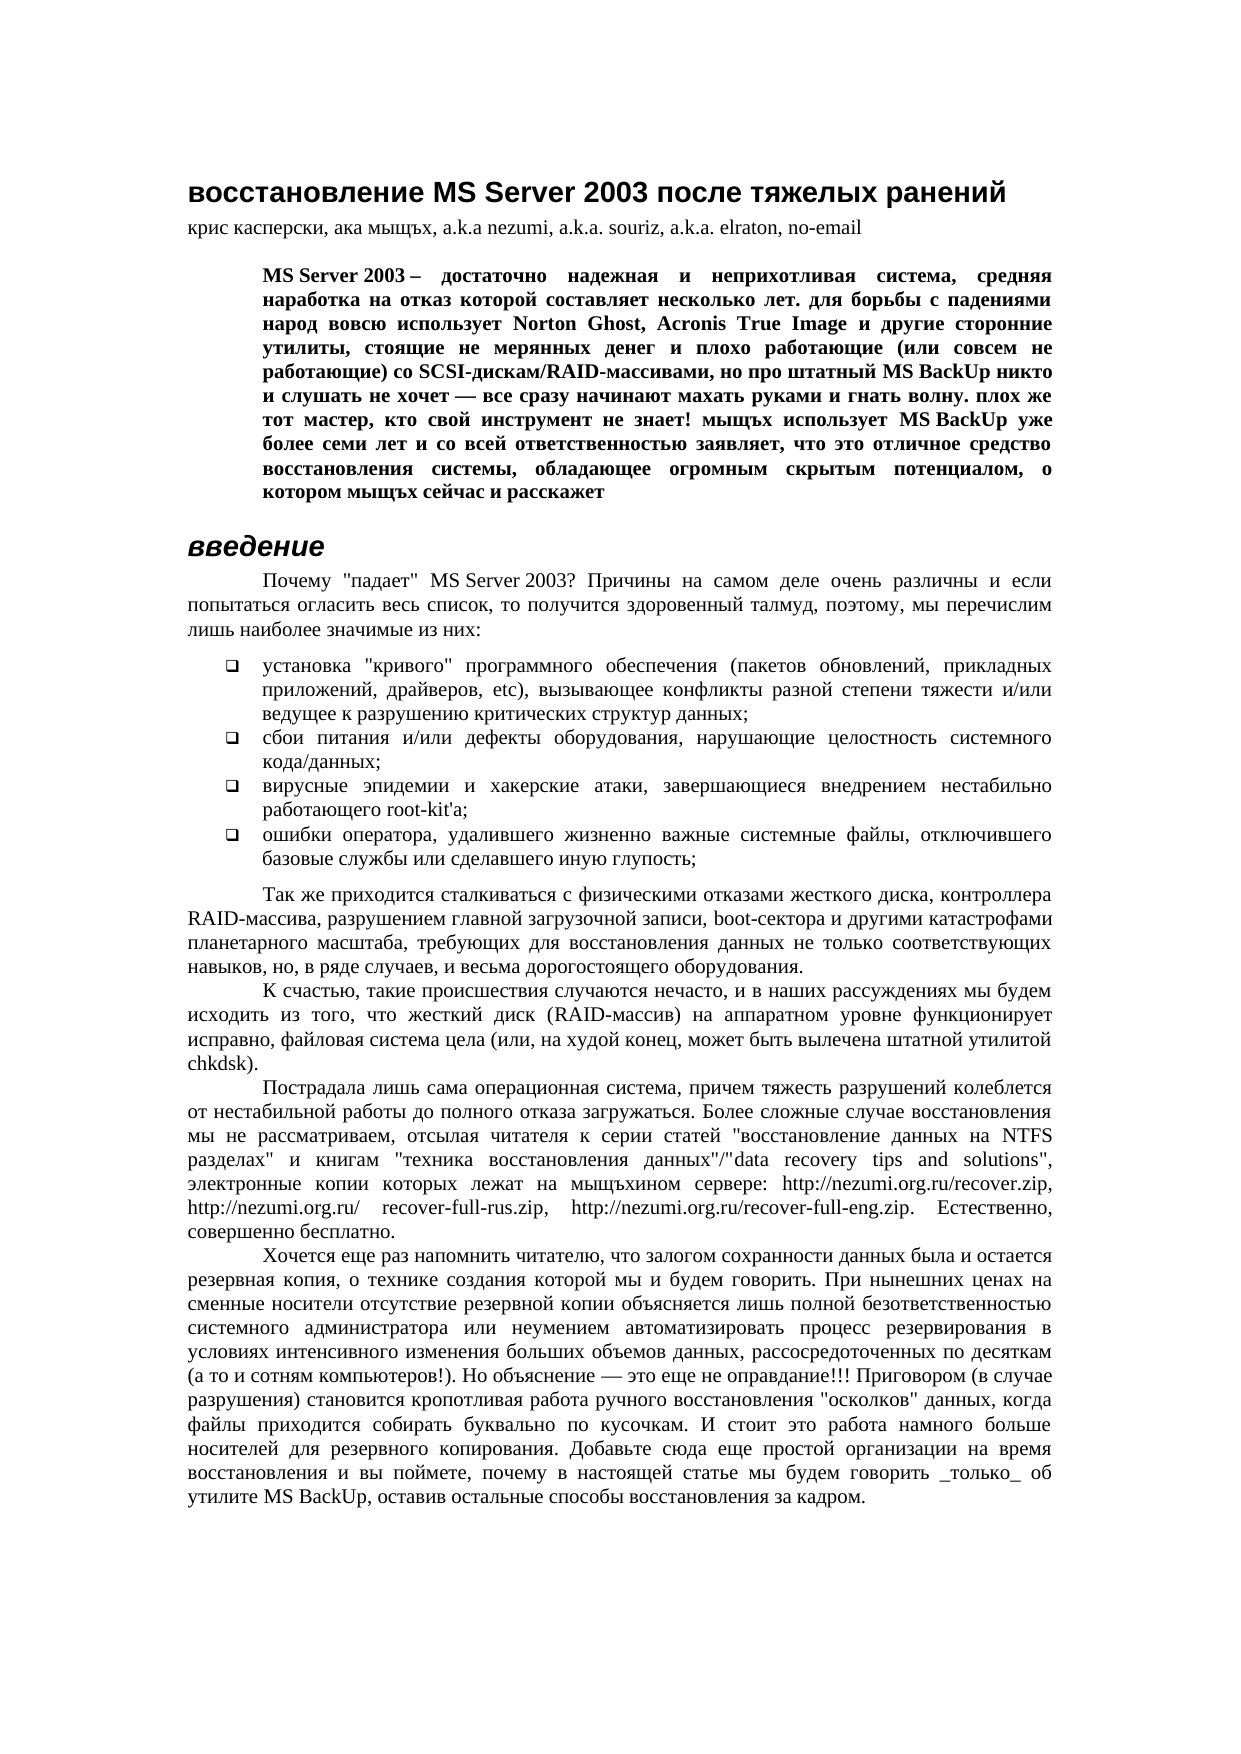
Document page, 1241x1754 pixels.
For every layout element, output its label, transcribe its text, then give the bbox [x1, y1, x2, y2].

text MS Server 2003 – достаточно надежная и неприхотливая система, средняя наработка на отказ которой составляет несколько лет. для борьбы с падениями народ вовсю использует Norton Ghost, Acronis True Image и другие сторонние утилиты, стоящие не мерянных денег и плохо работающие (или совсем не работающие) со SCSI-дискам/RAID-массивами, но про штатный MS BackUp никто и слушать не хочет — все сразу начинают махать руками и гнать волну. плох же тот мастер, кто свой инструмент не знает! мыщъх использует MS BackUp уже более семи лет и со всей ответственностью заявляет, что это отличное средство восстановления системы, обладающее огромным скрытым потенциалом, о котором мыщъх сейчас и расскажет [262, 263, 1053, 503]
list ошибки оператора, удалившего жизненно важные системные файлы, отключившего базовые службы или сделавшего иную глупость; [225, 821, 1053, 869]
subtitle введение [187, 528, 1053, 562]
text Хочется еще раз напомнить читателю, что залогом сохранности данных была и остается резервная копия, о технике создания которой мы и будем говорить. При нынешних ценах на сменные носители отсутствие резервной копии объясняется лишь полной безответственностью системного администратора или неумением автоматизировать процесс резервирования в условиях интенсивного изменения больших объемов данных, рассосредоточенных по десяткам (а то и сотням компьютеров!). Но объяснение — это еще не оправдание!!! Приговором (в случае разрушения) становится кропотливая работа ручного восстановления "осколков" данных, когда файлы приходится собирать буквально по кусочкам. И стоит это работа намного больше носителей для резервного копирования. Добавьте сюда еще простой организации на время восстановления и вы поймете, почему в настоящей статье мы будем говорить _только_ об утилите MS BackUp, оставив остальные способы восстановления за кадром. [187, 1243, 1053, 1508]
text Почему "падает" MS Server 2003? Причины на самом деле очень различны и если попытаться огласить весь список, то получится здоровенный талмуд, поэтому, мы перечислим лишь наиболее значимые из них: [187, 568, 1053, 641]
list сбои питания и/или дефекты оборудования, нарушающие целостность системного кода/данных; [225, 725, 1053, 773]
list вирусные эпидемии и хакерские атаки, завершающиеся внедрением нестабильно работающего root-kit'а; [225, 773, 1053, 821]
list установка "кривого" программного обеспечения (пакетов обновлений, прикладных приложений, драйверов, etc), вызывающее конфликты разной степени тяжести и/или ведущее к разрушению критических структур данных; [225, 653, 1053, 725]
subtitle восстановление MS Server 2003 после тяжелых ранений [187, 175, 1053, 208]
text крис касперски, ака мыщъх, a.k.a nezumi, a.k.a. souriz, a.k.a. elraton, no-email [187, 215, 1053, 239]
text Так же приходится сталкиваться с физическими отказами жесткого диска, контроллера RAID-массива, разрушением главной загрузочной записи, boot-сектора и другими катастрофами планетарного масштаба, требующих для восстановления данных не только соответствующих навыков, но, в ряде случаев, и весьма дорогостоящего оборудования. [187, 882, 1053, 978]
text Пострадала лишь сама операционная система, причем тяжесть разрушений колеблется от нестабильной работы до полного отказа загружаться. Более сложные случае восстановления мы не рассматриваем, отсылая читателя к серии статей "восстановление данных на NTFS разделах" и книгам "техника восстановления данных"/"data recovery tips and solutions", электронные копии которых лежат на мыщъхином сервере: http://nezumi.org.ru/recover.zip, http://nezumi.org.ru/ recover-full-rus.zip, http://nezumi.org.ru/recover-full-eng.zip. Естественно, совершенно бесплатно. [187, 1074, 1053, 1243]
text К счастью, такие происшествия случаются нечасто, и в наших рассуждениях мы будем исходить из того, что жесткий диск (RAID-массив) на аппаратном уровне функционирует исправно, файловая система цела (или, на худой конец, может быть вылечена штатной утилитой chkdsk). [187, 978, 1053, 1074]
